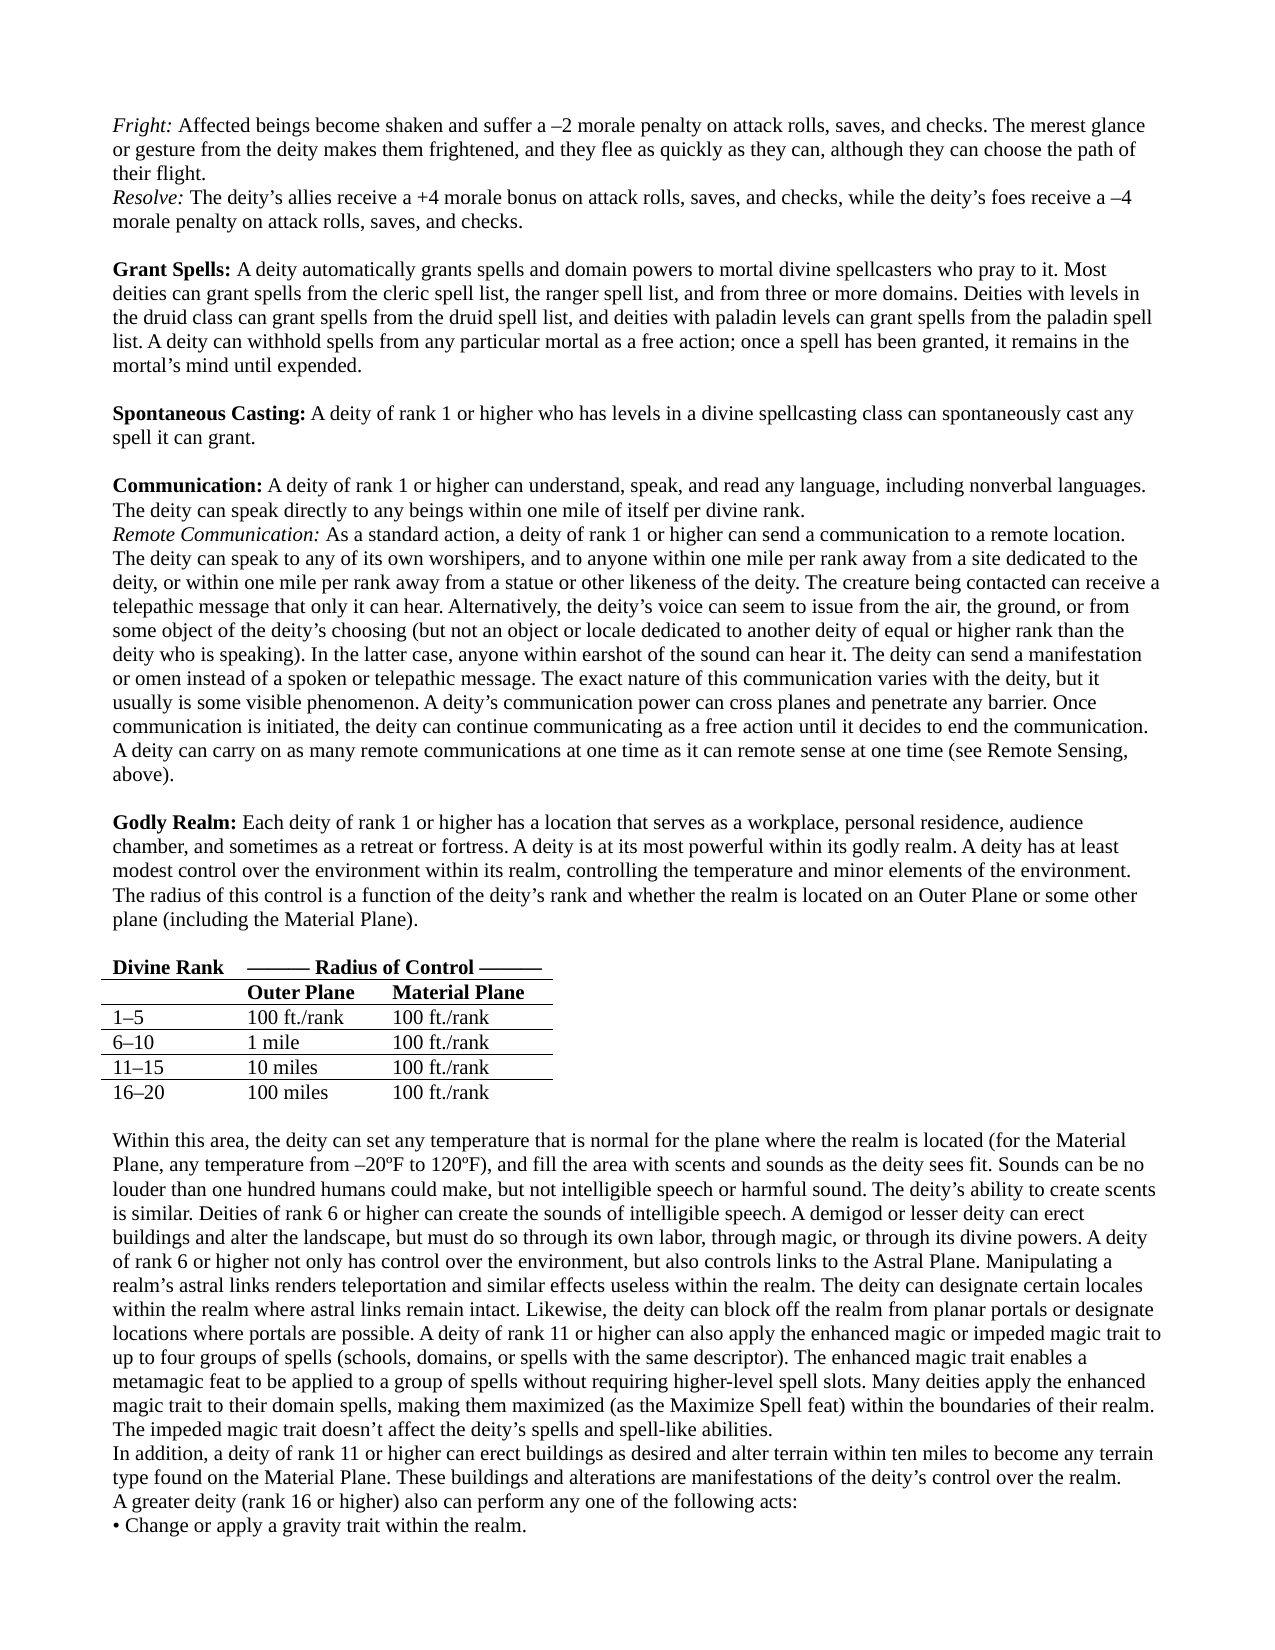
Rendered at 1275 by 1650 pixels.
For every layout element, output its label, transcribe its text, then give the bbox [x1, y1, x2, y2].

table_cell 1 mile [236, 1030, 381, 1054]
text Grant Spells: A deity automatically grants spells and domain powers to mortal divine spellcasters who pray to it. Most deities can grant spells from the cleric spell list, the ranger spell list, and from three or more domains. Deities with levels in the druid class can grant spells from the druid spell list, and deities with paladin levels can grant spells from the paladin spell list. A deity can withhold spells from any particular mortal as a free action; once a spell has been granted, it remains in the mortal’s mind until expended. [112, 257, 1162, 377]
table_header Divine Rank [101, 955, 236, 979]
table_cell [101, 980, 236, 1004]
table_cell 100 ft./rank [381, 1005, 553, 1029]
text Remote Communication: As a standard action, a deity of rank 1 or higher can send a communication to a remote location. The deity can speak to any of its own worshipers, and to anyone within one mile per rank away from a site dedicated to the deity, or within one mile per rank away from a statue or other likeness of the deity. The creature being contacted can receive a telepathic message that only it can hear. Alternatively, the deity’s voice can seem to issue from the air, the ground, or from some object of the deity’s choosing (but not an object or locale dedicated to another deity of equal or higher rank than the deity who is speaking). In the latter case, anyone within earshot of the sound can hear it. The deity can send a manifestation or omen instead of a spoken or telepathic message. The exact nature of this communication varies with the deity, but it usually is some visible phenomenon. A deity’s communication power can cross planes and penetrate any barrier. Once communication is initiated, the deity can continue communicating as a free action until it decides to end the communication. A deity can carry on as many remote communications at one time as it can remote sense at one time (see Remote Sensing, above). [112, 522, 1162, 786]
text Godly Realm: Each deity of rank 1 or higher has a location that serves as a workplace, personal residence, audience chamber, and sometimes as a retreat or fortress. A deity is at its most powerful within its godly realm. A deity has at least modest control over the environment within its realm, controlling the temperature and minor elements of the environment. The radius of this control is a function of the deity’s rank and whether the realm is located on an Outer Plane or some other plane (including the Material Plane). [112, 810, 1162, 931]
text Communication: A deity of rank 1 or higher can understand, speak, and read any language, including nonverbal languages. The deity can speak directly to any beings within one mile of itself per divine rank. [112, 473, 1162, 522]
table_cell 100 ft./rank [381, 1030, 553, 1054]
text Resolve: The deity’s allies receive a +4 morale bonus on attack rolls, saves, and checks, while the deity’s foes receive a –4 morale penalty on attack rolls, saves, and checks. [112, 185, 1162, 233]
text Fright: Affected beings become shaken and suffer a –2 morale penalty on attack rolls, saves, and checks. The merest glance or gesture from the deity makes them frightened, and they flee as quickly as they can, although they can choose the path of their flight. [112, 112, 1162, 185]
table_cell 11–15 [101, 1055, 236, 1079]
table_cell 100 ft./rank [381, 1055, 553, 1079]
table_cell 100 miles [236, 1080, 381, 1104]
table_cell Material Plane [381, 980, 553, 1004]
table_cell Outer Plane [236, 980, 381, 1004]
table_cell 10 miles [236, 1055, 381, 1079]
table_cell 16–20 [101, 1080, 236, 1104]
table_cell 6–10 [101, 1030, 236, 1054]
table_cell 100 ft./rank [236, 1005, 381, 1029]
table_header ——— Radius of Control ——— [236, 955, 553, 979]
text • Change or apply a gravity trait within the realm. [112, 1513, 1162, 1537]
table_cell 1–5 [101, 1005, 236, 1029]
text Within this area, the deity can set any temperature that is normal for the plane where the realm is located (for the Material Plane, any temperature from –20ºF to 120ºF), and fill the area with scents and sounds as the deity sees fit. Sounds can be no louder than one hundred humans could make, but not intelligible speech or harmful sound. The deity’s ability to create scents is similar. Deities of rank 6 or higher can create the sounds of intelligible speech. A demigod or lesser deity can erect buildings and alter the landscape, but must do so through its own labor, through magic, or through its divine powers. A deity of rank 6 or higher not only has control over the environment, but also controls links to the Astral Plane. Manipulating a realm’s astral links renders teleportation and similar effects useless within the realm. The deity can designate certain locales within the realm where astral links remain intact. Likewise, the deity can block off the realm from planar portals or designate locations where portals are possible. A deity of rank 11 or higher can also apply the enhanced magic or impeded magic trait to up to four groups of spells (schools, domains, or spells with the same descriptor). The enhanced magic trait enables a metamagic feat to be applied to a group of spells without requiring higher-level spell slots. Many deities apply the enhanced magic trait to their domain spells, making them maximized (as the Maximize Spell feat) within the boundaries of their realm. The impeded magic trait doesn’t affect the deity’s spells and spell-like abilities. [112, 1128, 1162, 1441]
text In addition, a deity of rank 11 or higher can erect buildings as desired and alter terrain within ten miles to become any terrain type found on the Material Plane. These buildings and alterations are manifestations of the deity’s control over the realm. [112, 1441, 1162, 1489]
text A greater deity (rank 16 or higher) also can perform any one of the following acts: [112, 1489, 1162, 1513]
text Spontaneous Casting: A deity of rank 1 or higher who has levels in a divine spellcasting class can spontaneously cast any spell it can grant. [112, 401, 1162, 449]
table_cell 100 ft./rank [381, 1080, 553, 1104]
